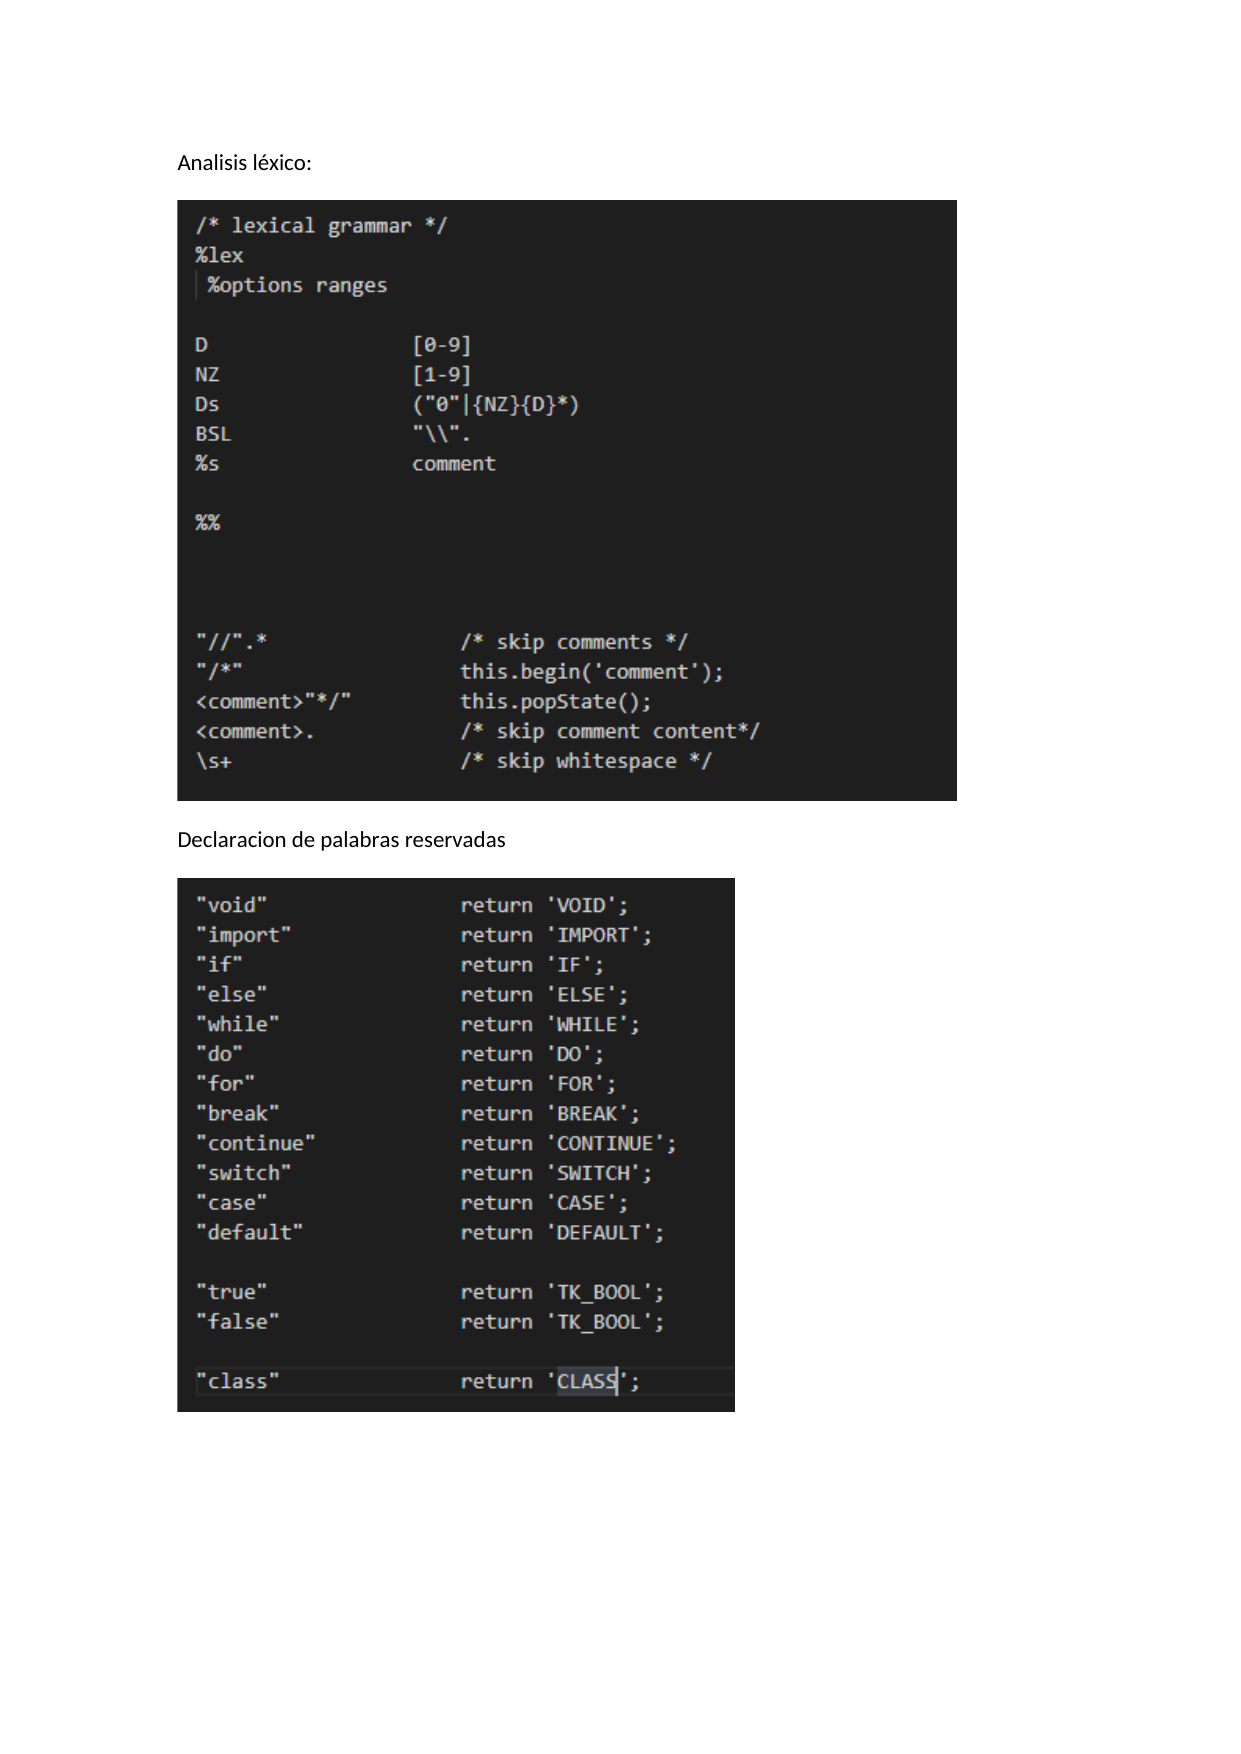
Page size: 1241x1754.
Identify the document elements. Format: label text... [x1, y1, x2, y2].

text Declaracion de palabras reservadas [177, 826, 1063, 854]
picture [177, 878, 735, 1412]
picture [177, 200, 957, 801]
text Analisis léxico: [177, 148, 1063, 176]
